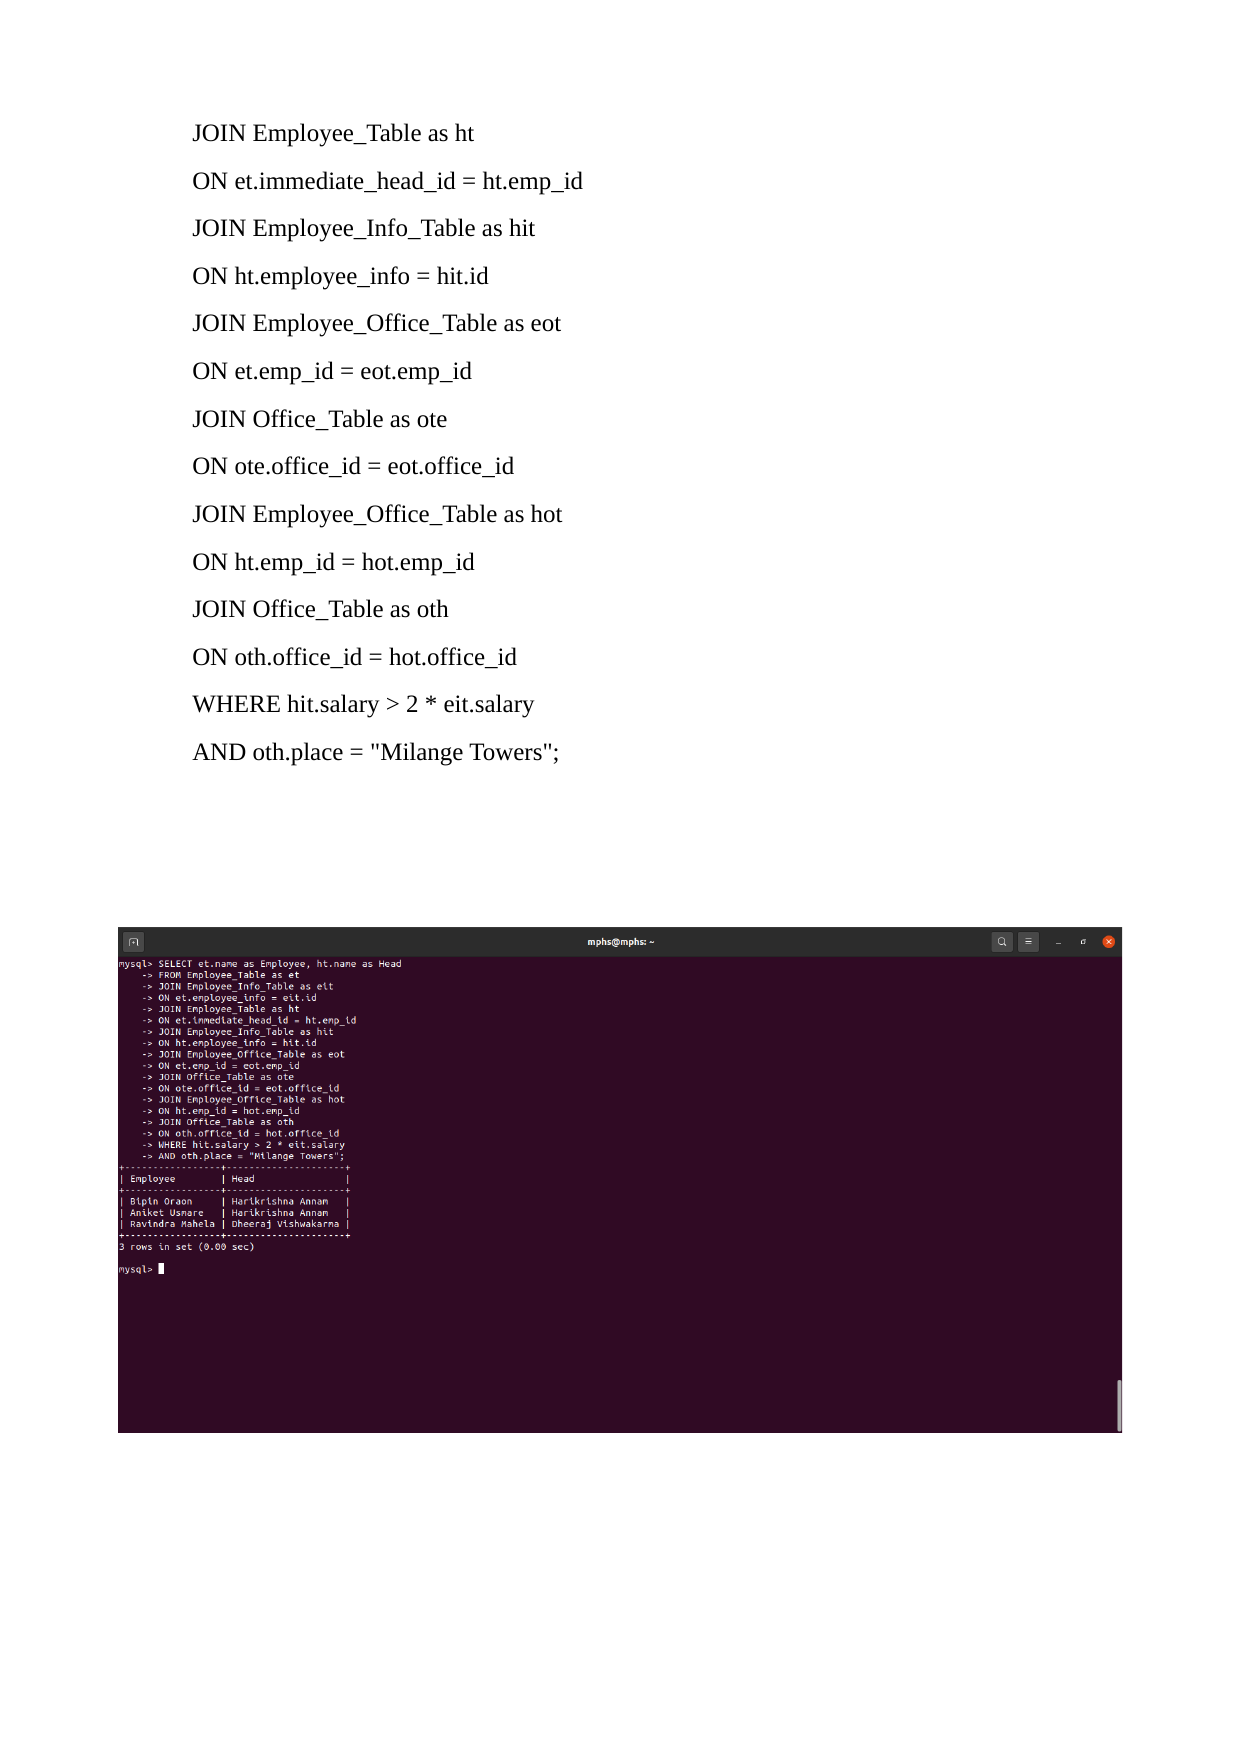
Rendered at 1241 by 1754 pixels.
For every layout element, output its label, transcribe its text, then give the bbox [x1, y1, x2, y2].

text JOIN Employee_Office_Table as eot [118, 308, 1122, 337]
picture [118, 927, 1123, 1433]
text JOIN Office_Table as oth [118, 594, 1122, 623]
text WHERE hit.salary > 2 * eit.salary [118, 689, 1122, 718]
text ON oth.office_id = hot.office_id [118, 642, 1122, 671]
text JOIN Employee_Table as ht [118, 118, 1122, 147]
text JOIN Employee_Info_Table as hit [118, 213, 1122, 242]
text ON et.emp_id = eot.emp_id [118, 356, 1122, 385]
text ON ote.office_id = eot.office_id [118, 451, 1122, 480]
text JOIN Office_Table as ote [118, 404, 1122, 432]
text AND oth.place = "Milange Towers"; [118, 737, 1122, 766]
text ON ht.employee_info = hit.id [118, 261, 1122, 290]
text ON et.immediate_head_id = ht.emp_id [118, 166, 1122, 194]
text JOIN Employee_Office_Table as hot [118, 499, 1122, 528]
text ON ht.emp_id = hot.emp_id [118, 547, 1122, 575]
